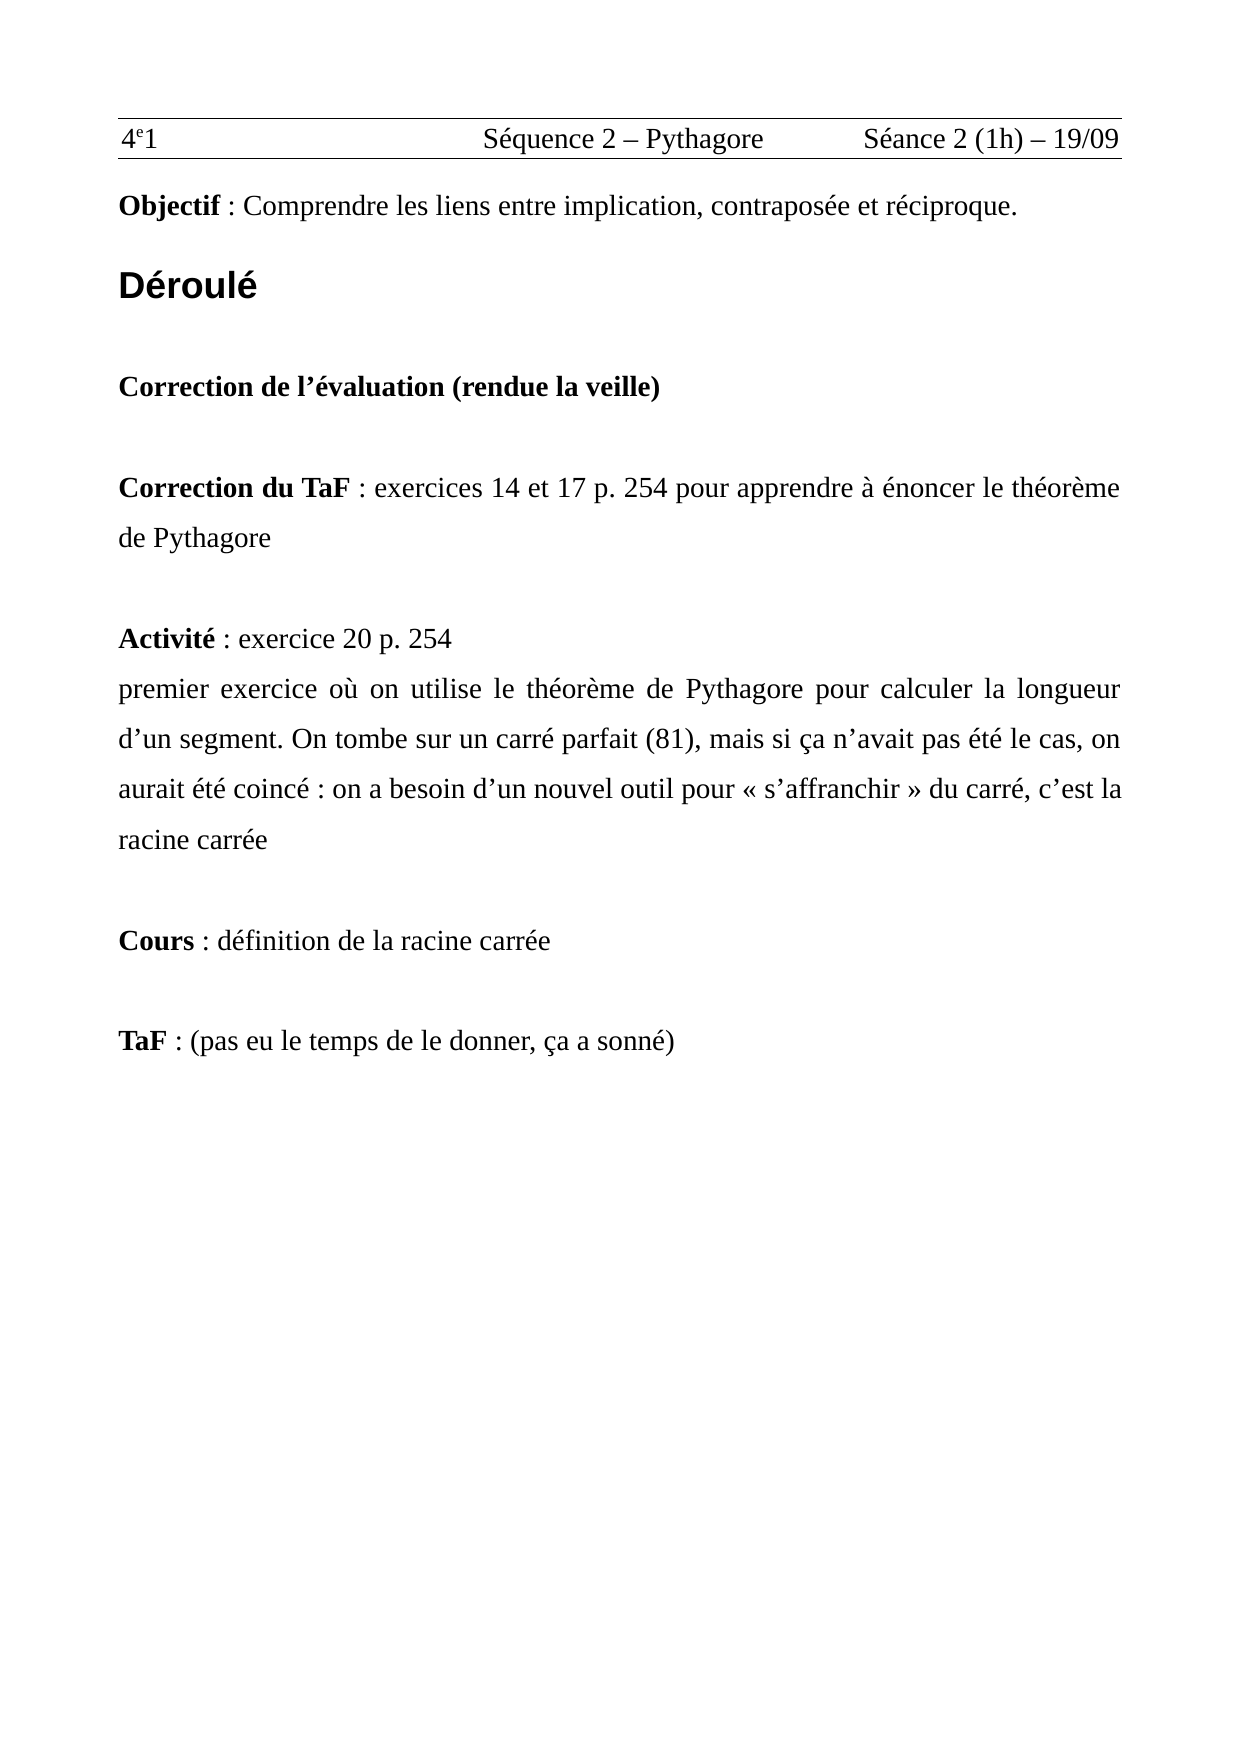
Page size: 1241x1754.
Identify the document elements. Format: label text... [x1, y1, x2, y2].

subtitle Déroulé [118, 263, 1122, 306]
text premier exercice où on utilise le théorème de Pythagore pour calculer la longueur d’un segment. On tombe sur un carré parfait (81), mais si ça n’avait pas été le cas, on aurait été coincé : on a besoin d’un nouvel outil pour « s’affranchir » du carré, c’est la racine carrée [118, 671, 1122, 856]
text Activité : exercice 20 p. 254 [118, 621, 1122, 654]
text TaF : (pas eu le temps de le donner, ça a sonné) [118, 1023, 1122, 1057]
text Correction du TaF : exercices 14 et 17 p. 254 pour apprendre à énoncer le théorème de Pythagore [118, 470, 1122, 554]
text Cours : définition de la racine carrée [118, 923, 1122, 956]
text Objectif : Comprendre les liens entre implication, contraposée et réciproque. [118, 188, 1122, 221]
text Correction de l’évaluation (rendue la veille) [118, 369, 1122, 403]
